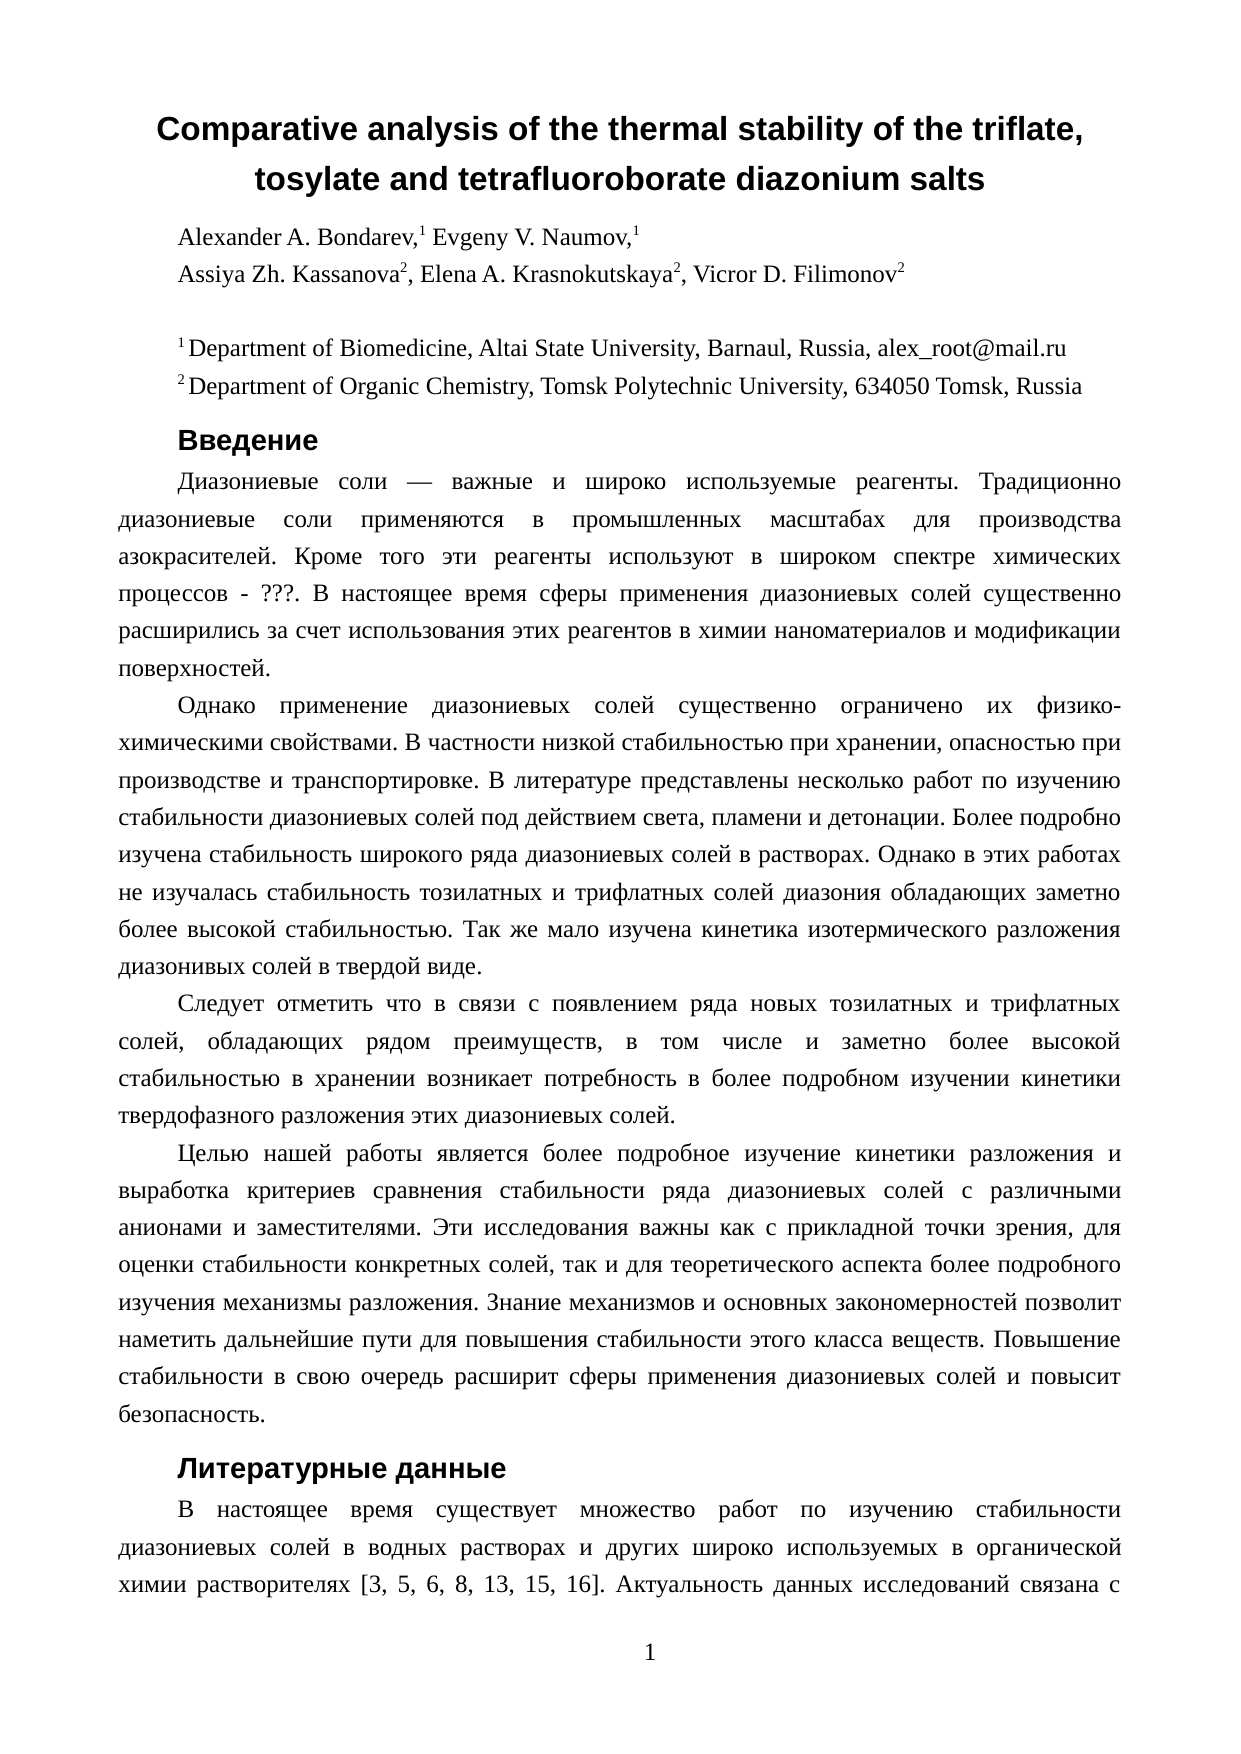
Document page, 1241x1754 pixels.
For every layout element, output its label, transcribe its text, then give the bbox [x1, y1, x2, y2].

subtitle Введение [118, 423, 1122, 456]
text Следует отметить что в связи с появлением ряда новых тозилатных и трифлатных солей, обладающих рядом преимуществ, в том числе и заметно более высокой стабильностью в хранении возникает потребность в более подробном изучении кинетики твердофазного разложения этих диазониевых солей. [118, 988, 1122, 1129]
subtitle Литературные данные [118, 1451, 1122, 1484]
text 1 Department of Biomedicine, Altai State University, Barnaul, Russia, alex_root@mail.ru [118, 333, 1122, 362]
text Alexander A. Bondarev,1 Evgeny V. Naumov,1 [118, 222, 1122, 250]
text В настоящее время существует множество работ по изучению стабильности диазониевых солей в водных растворах и других широко используемых в органической химии растворителях [3, 5, 6, 8, 13, 15, 16]. Актуальность данных исследований связана с [118, 1494, 1122, 1598]
text Диазониевые соли — важные и широко используемые реагенты. Традиционно диазониевые соли применяются в промышленных масштабах для производства азокрасителей. Кроме того эти реагенты используют в широком спектре химических процессов - ???. В настоящее время сферы применения диазониевых солей существенно расширились за счет использования этих реагентов в химии наноматериалов и модификации поверхностей. [118, 466, 1122, 682]
text Однако применение диазониевых солей существенно ограничено их физико-химическими свойствами. В частности низкой стабильностью при хранении, опасностью при производстве и транспортировке. В литературе представлены несколько работ по изучению стабильности диазониевых солей под действием света, пламени и детонации. Более подробно изучена стабильность широкого ряда диазониевых солей в растворах. Однако в этих работах не изучалась стабильность тозилатных и трифлатных солей диазония обладающих заметно более высокой стабильностью. Так же мало изучена кинетика изотермического разложения диазонивых солей в твердой виде. [118, 690, 1122, 980]
text Assiya Zh. Kassanova2, Elena A. Krasnokutskaya2, Vicror D. Filimonov2 [118, 259, 1122, 288]
subtitle Comparative analysis of the thermal stability of the triflate, tosylate and tetrafluoroborate diazonium salts [118, 109, 1122, 198]
text 2 Department of Organic Chemistry, Tomsk Polytechnic University, 634050 Tomsk, Russia [118, 371, 1122, 399]
text Целью нашей работы является более подробное изучение кинетики разложения и выработка критериев сравнения стабильности ряда диазониевых солей с различными анионами и заместителями. Эти исследования важны как с прикладной точки зрения, для оценки стабильности конкретных солей, так и для теоретического аспекта более подробного изучения механизмы разложения. Знание механизмов и основных закономерностей позволит наметить дальнейшие пути для повышения стабильности этого класса веществ. Повышение стабильности в свою очередь расширит сферы применения диазониевых солей и повысит безопасность. [118, 1138, 1122, 1427]
